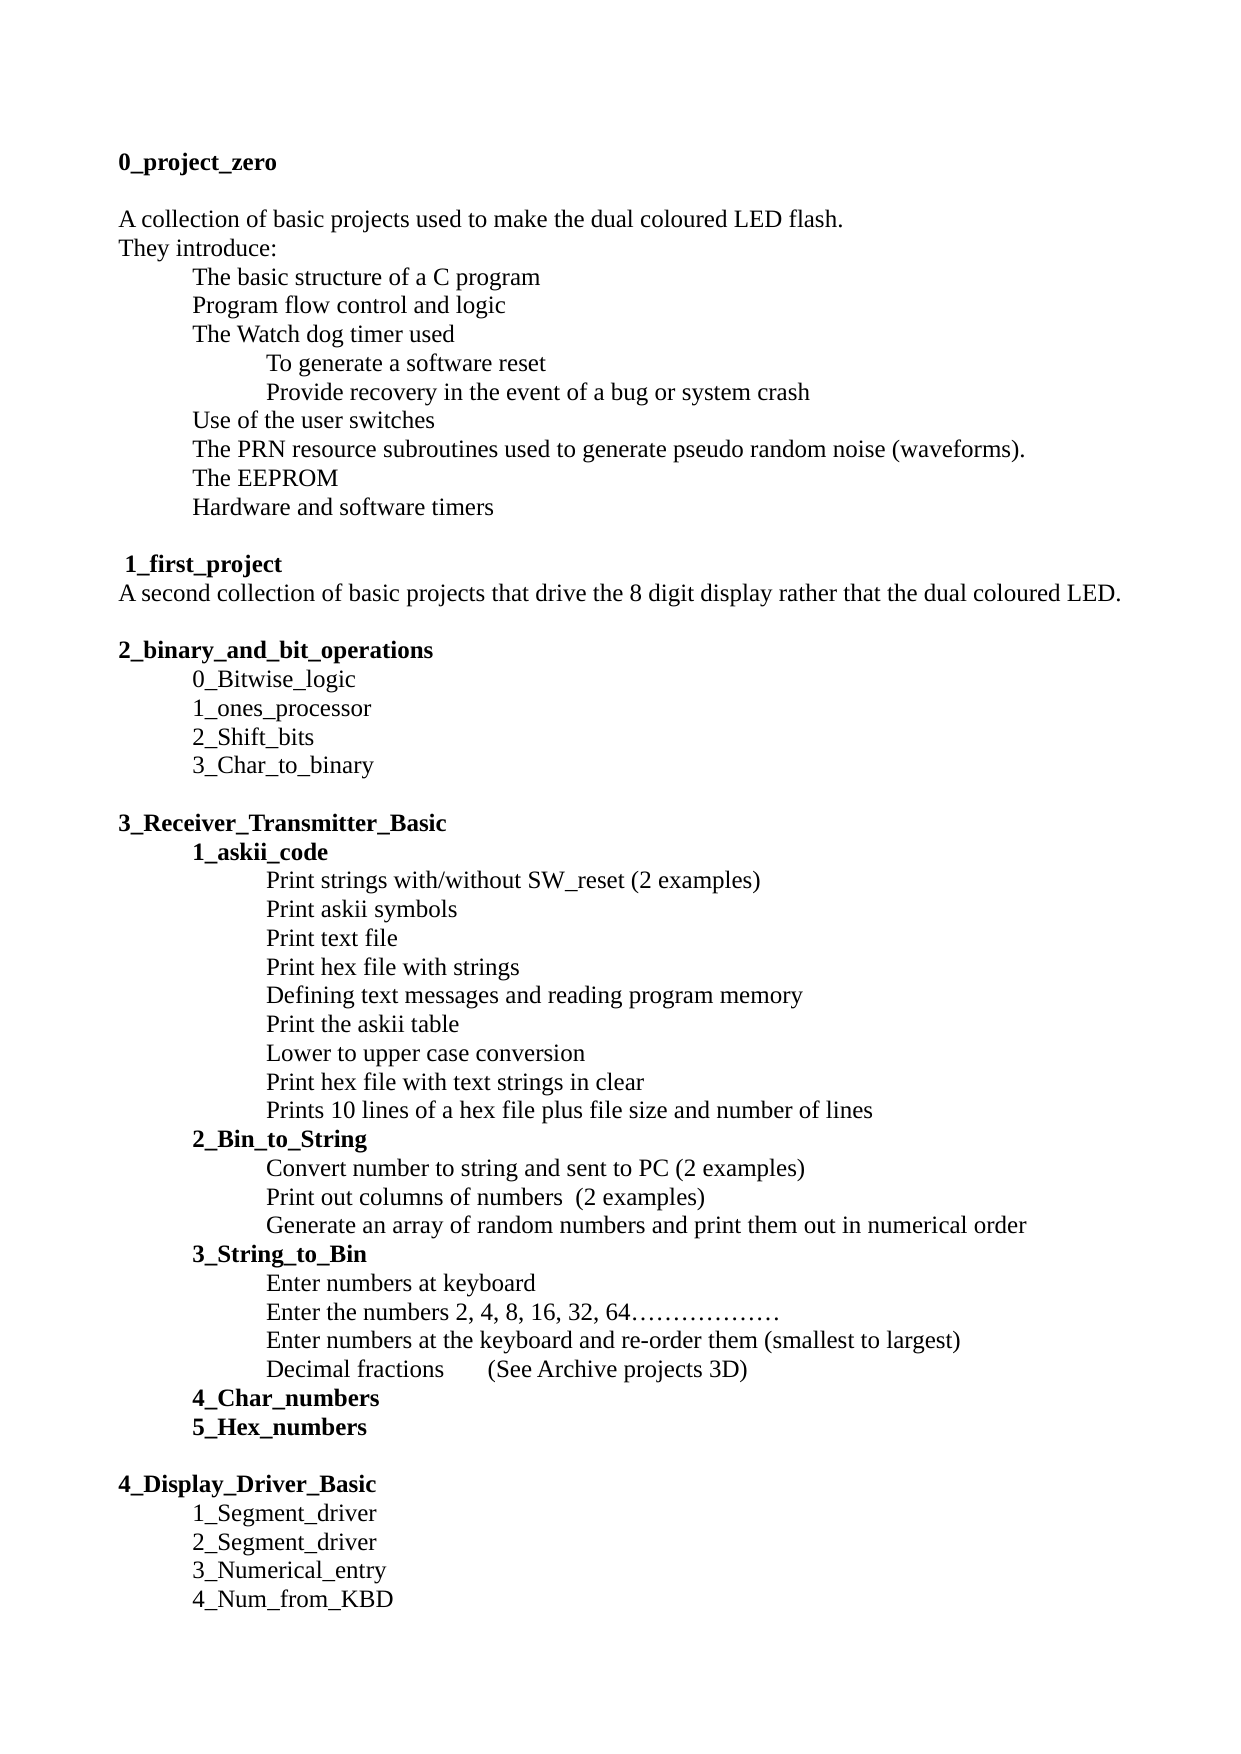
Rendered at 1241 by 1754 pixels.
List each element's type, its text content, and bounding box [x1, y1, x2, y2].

text Print askii symbols [118, 894, 1122, 923]
text Hardware and software timers [118, 492, 1122, 521]
text 4_Display_Driver_Basic [118, 1469, 1122, 1498]
text Provide recovery in the event of a bug or system crash [118, 377, 1122, 406]
text 1_Segment_driver [118, 1498, 1122, 1527]
text Defining text messages and reading program memory [118, 981, 1122, 1009]
text Print strings with/without SW_reset (2 examples) [118, 866, 1122, 894]
text 1_first_project [118, 549, 1122, 578]
text 4_Num_from_KBD [118, 1584, 1122, 1613]
text Print hex file with strings [118, 952, 1122, 981]
text A second collection of basic projects that drive the 8 digit display rather that the dual coloured LED. [118, 578, 1122, 607]
text The basic structure of a C program [118, 262, 1122, 291]
text The Watch dog timer used [118, 319, 1122, 348]
text Program flow control and logic [118, 291, 1122, 319]
text To generate a software reset [118, 348, 1122, 377]
text Print out columns of numbers (2 examples) [118, 1182, 1122, 1211]
text 1_ones_processor [118, 693, 1122, 722]
text 3_Receiver_Transmitter_Basic [118, 808, 1122, 837]
text Prints 10 lines of a hex file plus file size and number of lines [118, 1096, 1122, 1124]
text The PRN resource subroutines used to generate pseudo random noise (waveforms). [118, 434, 1122, 463]
text 3_Char_to_binary [118, 751, 1122, 779]
text 2_Segment_driver [118, 1527, 1122, 1556]
text Print text file [118, 923, 1122, 952]
text Lower to upper case conversion [118, 1038, 1122, 1067]
text 0_project_zero [118, 147, 1122, 176]
text 1_askii_code [118, 837, 1122, 866]
text 2_binary_and_bit_operations [118, 636, 1122, 664]
text The EEPROM [118, 463, 1122, 492]
text 4_Char_numbers [118, 1383, 1122, 1412]
text Convert number to string and sent to PC (2 examples) [118, 1153, 1122, 1182]
text Enter numbers at the keyboard and re-order them (smallest to largest) [118, 1326, 1122, 1354]
text Use of the user switches [118, 406, 1122, 434]
text Generate an array of random numbers and print them out in numerical order [118, 1211, 1122, 1239]
text 5_Hex_numbers [118, 1412, 1122, 1441]
text A collection of basic projects used to make the dual coloured LED flash. [118, 204, 1122, 233]
text 2_Shift_bits [118, 722, 1122, 751]
text Enter numbers at keyboard [118, 1268, 1122, 1297]
text 3_Numerical_entry [118, 1556, 1122, 1584]
text 2_Bin_to_String [118, 1124, 1122, 1153]
text Print the askii table [118, 1009, 1122, 1038]
text They introduce: [118, 233, 1122, 262]
text 0_Bitwise_logic [118, 664, 1122, 693]
text Print hex file with text strings in clear [118, 1067, 1122, 1096]
text 3_String_to_Bin [118, 1239, 1122, 1268]
text Enter the numbers 2, 4, 8, 16, 32, 64……………… [118, 1297, 1122, 1326]
text Decimal fractions (See Archive projects 3D) [118, 1354, 1122, 1383]
